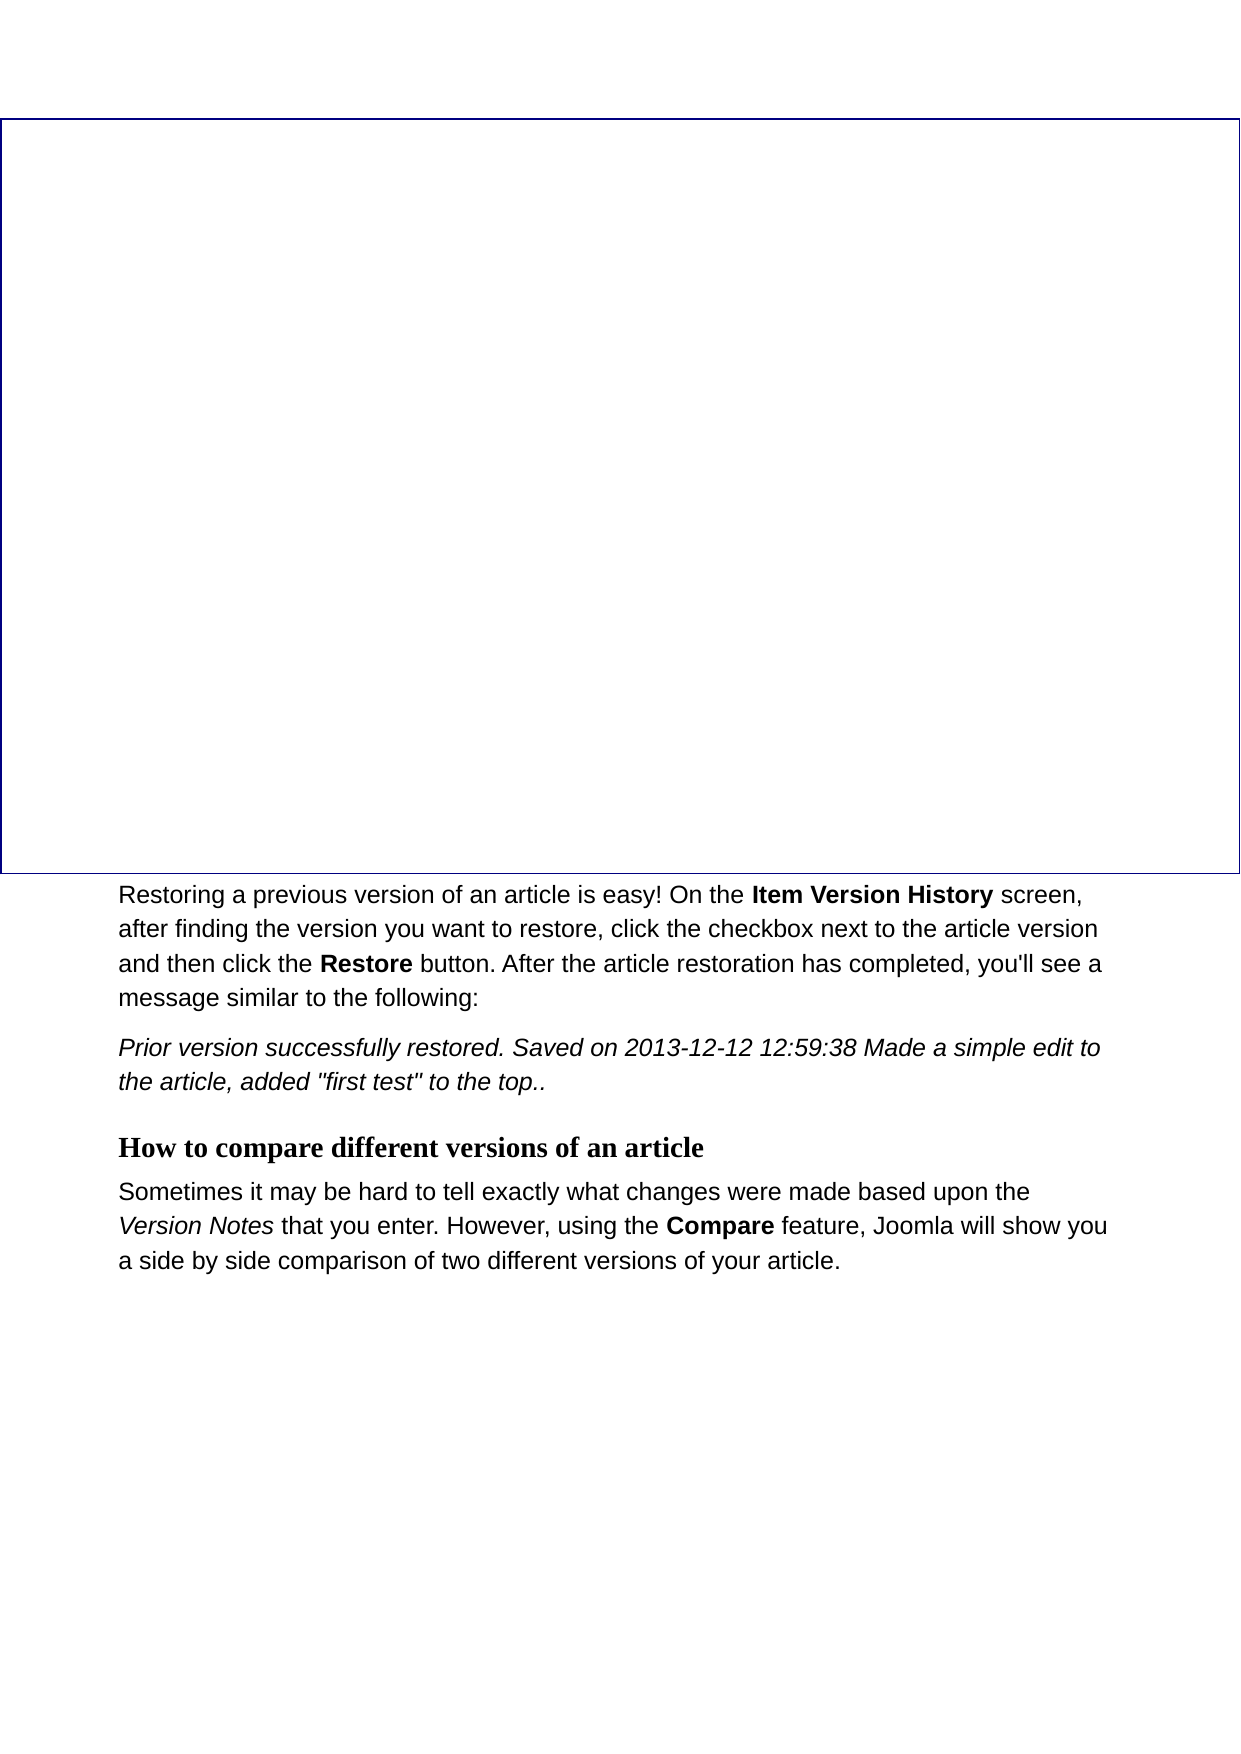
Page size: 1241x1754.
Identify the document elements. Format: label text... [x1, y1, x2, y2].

subtitle How to compare different versions of an article [118, 1131, 1122, 1164]
text [118, 120, 1122, 873]
text Sometimes it may be hard to tell exactly what changes were made based upon the Version Notes that you enter. However, using the Compare feature, Joomla will show you a side by side comparison of two different versions of your article. [118, 1177, 1122, 1274]
text Restoring a previous version of an article is easy! On the Item Version History screen, after finding the version you want to restore, click the checkbox next to the article version and then click the Restore button. After the article restoration has completed, you'll see a message similar to the following: [118, 874, 1122, 1012]
text Prior version successfully restored. Saved on 2013-12-12 12:59:38 Made a simple edit to the article, added "first test" to the top.. [118, 1032, 1122, 1096]
